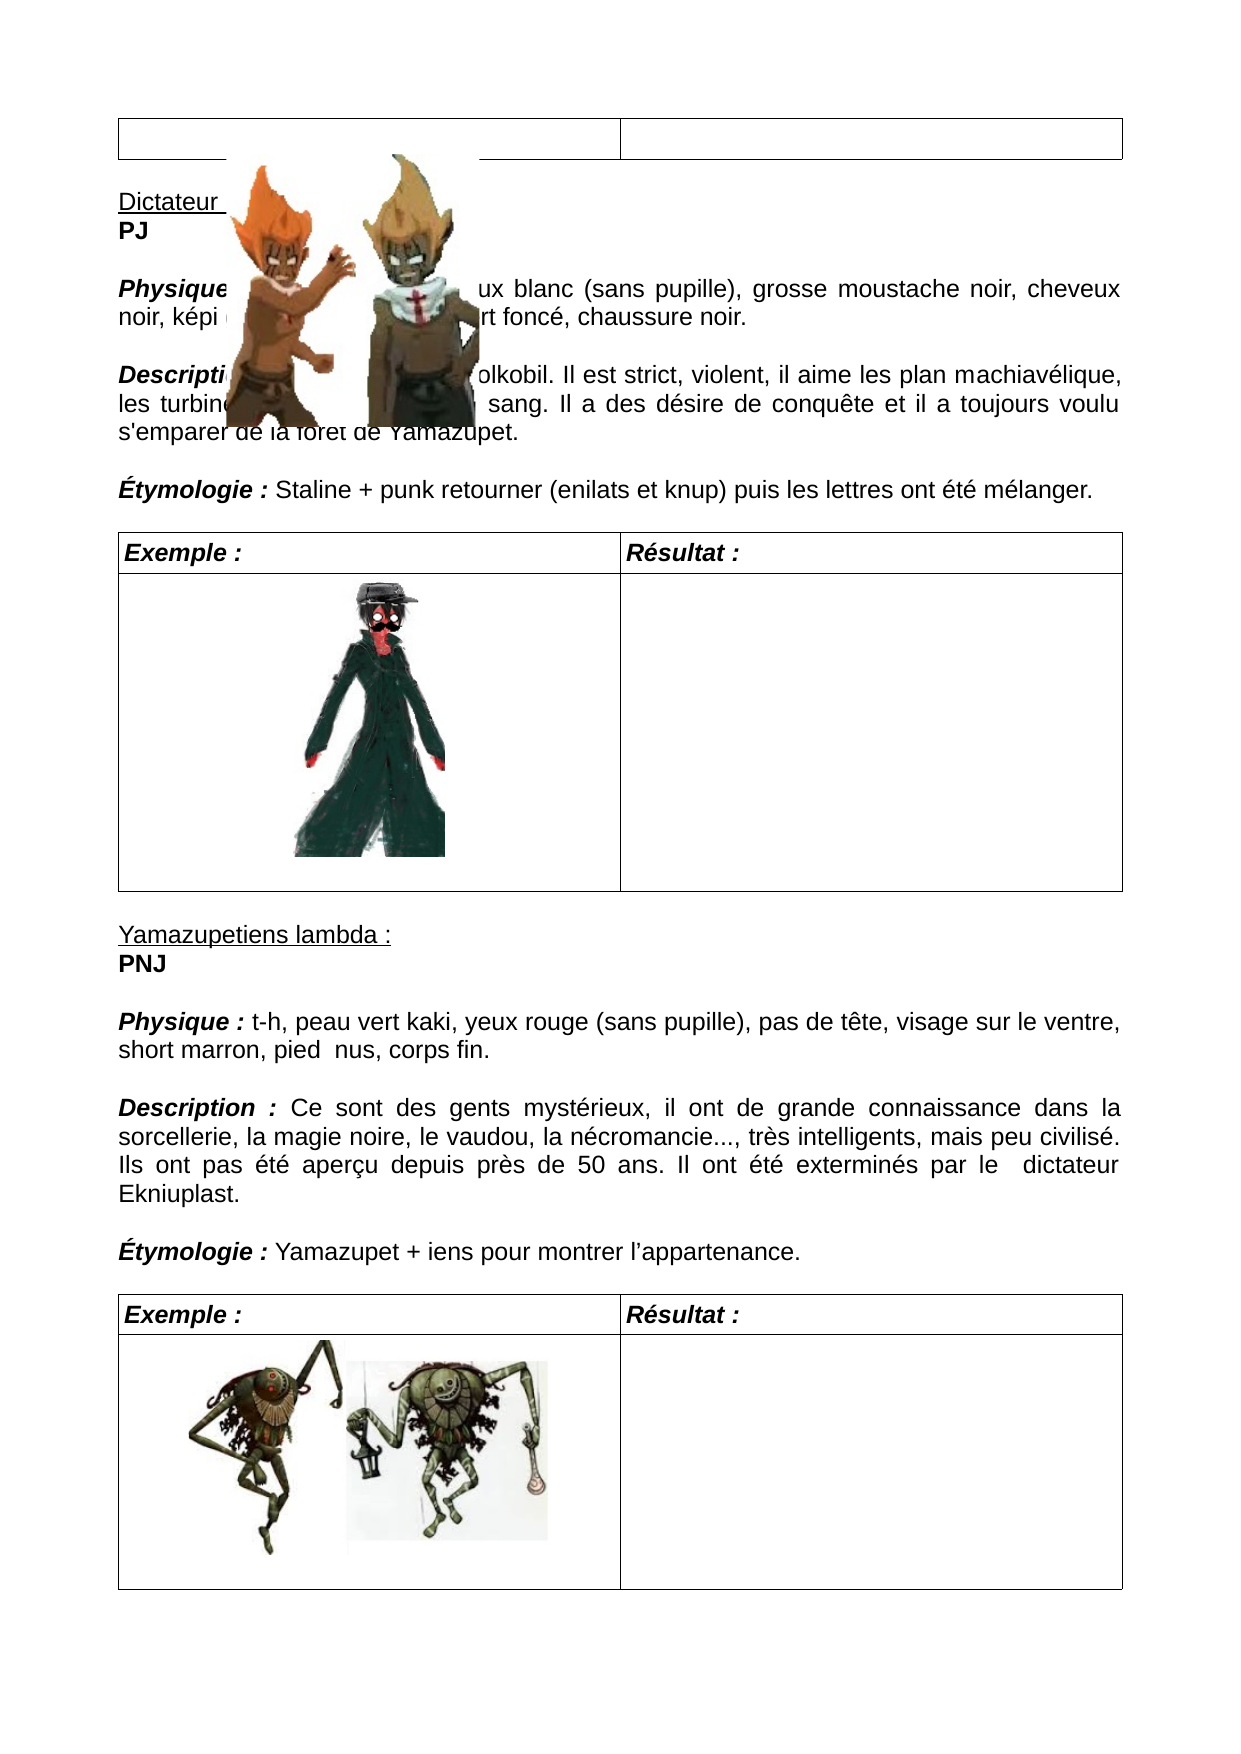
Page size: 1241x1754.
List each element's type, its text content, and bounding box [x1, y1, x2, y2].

text Dictateur Ekniuplast : [118, 187, 226, 212]
text Étymologie : Yamazupet + iens pour montrer l’appartenance. [118, 1237, 1122, 1265]
table_cell [621, 119, 1122, 158]
table_cell [621, 574, 1122, 891]
text PJ [118, 216, 226, 245]
text Dictateur Ekniuplast : [480, 187, 1122, 216]
table_cell [119, 579, 620, 891]
table_cell [119, 574, 620, 578]
text Étymologie : Staline + punk retourner (enilats et knup) puis les lettres ont été mélanger. [118, 475, 1122, 503]
text Physique : t-h, peau vert kaki, yeux rouge (sans pupille), pas de tête, visage sur le ventre, short marron, pied nus, corps fin. [118, 1007, 1122, 1064]
table_header Résultat : [621, 533, 1122, 573]
text [480, 216, 1122, 245]
picture [188, 1340, 550, 1555]
text Description : Ce sont des gents mystérieux, il ont de grande connaissance dans la sorcellerie, la magie noire, le vaudou, la nécromancie..., très intelligents, mais peu civilisé. Ils ont pas été aperçu depuis près de 50 ans. Il ont été exterminés par le dictateur Ekniuplast. [118, 1093, 1122, 1208]
text Description : C'est le chef de Volkobil. Il est strict, violent, il aime les plan machiavélique, les turbines, la mécanique et le sang. Il a des désire de conquête et il a toujours voulu s'emparer de la foret de Yamazupet. [118, 360, 1122, 446]
table_header Exemple : [119, 1295, 620, 1334]
table_header Résultat : [621, 1295, 1122, 1334]
table_cell [119, 119, 620, 158]
picture [226, 154, 480, 427]
text Yamazupetiens lambda : [118, 920, 1122, 949]
picture [293, 578, 445, 857]
table_cell [621, 1335, 1122, 1589]
text PNJ [118, 949, 1122, 978]
table_cell [119, 1335, 620, 1589]
text Physique : t-h, peau rouge, yeux blanc (sans pupille), grosse moustache noir, cheveux noir, képi gris, grand manteau vert foncé, chaussure noir. [480, 273, 1122, 331]
text Physique : t-h, peau rouge, yeux blanc (sans pupille), grosse moustache noir, cheveux noir, képi gris, grand manteau vert foncé, chaussure noir. [118, 273, 226, 331]
table_header Exemple : [119, 533, 620, 573]
